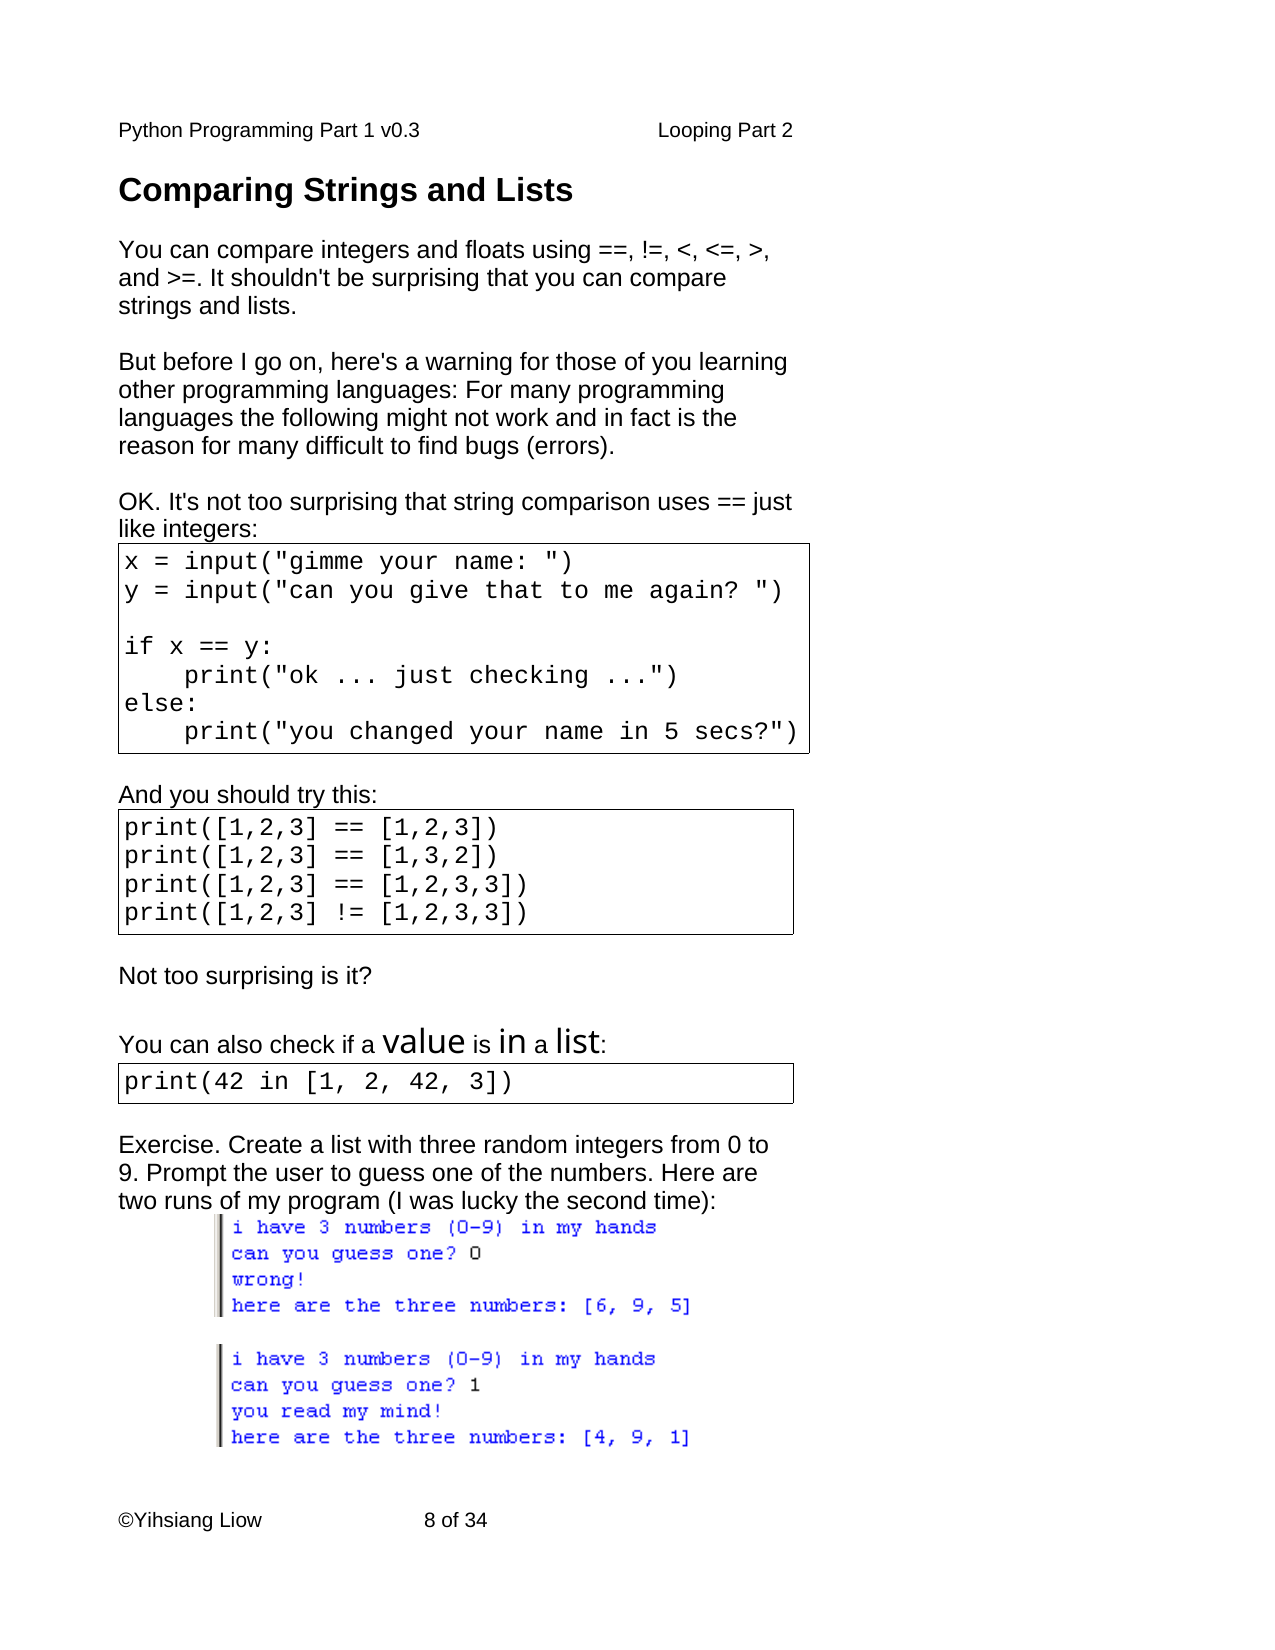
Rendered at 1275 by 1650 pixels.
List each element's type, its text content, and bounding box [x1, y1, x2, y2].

table_header x = input("gimme your name: ") y = input("can you give that to me again? ") if x == y: print("ok ... just checking ...") else: print("you changed your name in 5 secs?") [119, 544, 809, 753]
text OK. It's not too surprising that string comparison uses == just like integers: [118, 487, 793, 543]
table_header print(42 in [1, 2, 42, 3]) [119, 1064, 793, 1103]
text You can compare integers and floats using ==, !=, <, <=, >, and >=. It shouldn't be surprising that you can compare strings and lists. [118, 236, 793, 320]
text You can also check if a value is in a list: [118, 1018, 793, 1063]
table_header print([1,2,3] == [1,2,3]) print([1,2,3] == [1,3,2]) print([1,2,3] == [1,2,3,3]) print([1,2,3] != [1,2,3,3]) [119, 810, 793, 934]
text Not too surprising is it? [118, 962, 793, 990]
text Comparing Strings and Lists [118, 171, 793, 208]
text And you should try this: [118, 781, 793, 809]
text Exercise. Create a list with three random integers from 0 to 9. Prompt the user to guess one of the numbers. Here are two runs of my program (I was lucky the second time): [118, 1131, 793, 1215]
text But before I go on, here's a warning for those of you learning other programming languages: For many programming languages the following might not work and in fact is the reason for many difficult to find bugs (errors). [118, 348, 793, 459]
